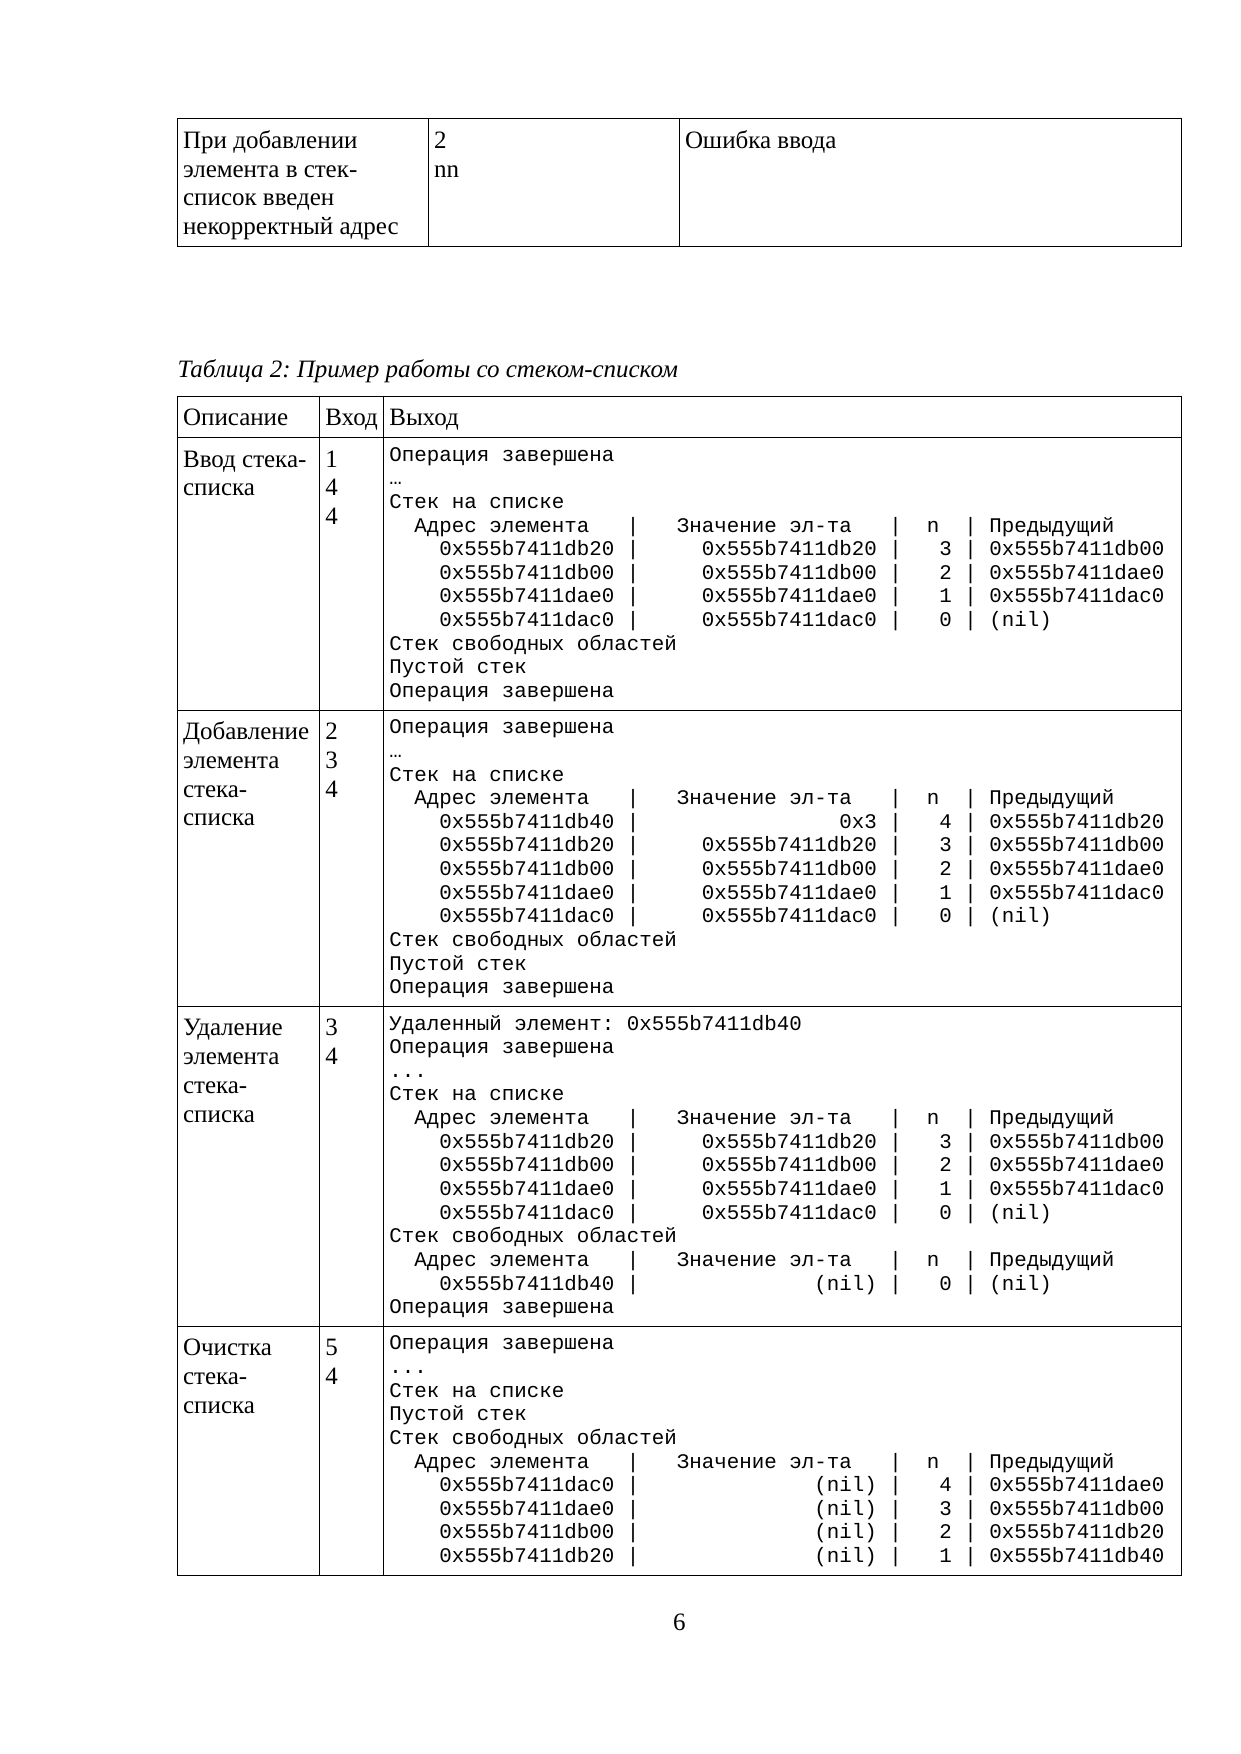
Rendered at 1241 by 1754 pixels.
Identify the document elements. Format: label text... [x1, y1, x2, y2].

text Таблица 2: Пример работы со стеком-списком [177, 354, 1181, 383]
table_cell 2 nn [429, 119, 679, 246]
table_cell При добавлении элемента в стек-список введен некорректный адрес [178, 119, 428, 246]
table_cell Очистка стека-списка [178, 1327, 319, 1574]
table_header Выход [384, 397, 1181, 437]
table_cell Ошибка ввода [680, 119, 1181, 246]
table_cell Удаленный элемент: 0x555b7411db40 Операция завершена ... Стек на списке Адрес элемента | Значение эл-та | n | Предыдущий 0x555b7411db20 | 0x555b7411db20 | 3 | 0x555b7411db00 0x555b7411db00 | 0x555b7411db00 | 2 | 0x555b7411dae0 0x555b7411dae0 | 0x555b7411dae0 | 1 | 0x555b7411dac0 0x555b7411dac0 | 0x555b7411dac0 | 0 | (nil) Стек свободных областей Адрес элемента | Значение эл-та | n | Предыдущий 0x555b7411db40 | (nil) | 0 | (nil) Операция завершена [384, 1007, 1181, 1326]
table_header Описание [178, 397, 319, 437]
table_cell 1 4 4 [320, 438, 383, 709]
table_header Вход [320, 397, 383, 437]
table_cell 5 4 [320, 1327, 383, 1574]
table_cell Удаление элемента стека-списка [178, 1007, 319, 1326]
table_cell Ввод стека-списка [178, 438, 319, 709]
table_cell 2 3 4 [320, 711, 383, 1006]
table_cell Операция завершена ... Стек на списке Пустой стек Стек свободных областей Адрес элемента | Значение эл-та | n | Предыдущий 0x555b7411dac0 | (nil) | 4 | 0x555b7411dae0 0x555b7411dae0 | (nil) | 3 | 0x555b7411db00 0x555b7411db00 | (nil) | 2 | 0x555b7411db20 0x555b7411db20 | (nil) | 1 | 0x555b7411db40 [384, 1327, 1181, 1574]
table_cell 3 4 [320, 1007, 383, 1326]
table_cell Операция завершена … Стек на списке Адрес элемента | Значение эл-та | n | Предыдущий 0x555b7411db20 | 0x555b7411db20 | 3 | 0x555b7411db00 0x555b7411db00 | 0x555b7411db00 | 2 | 0x555b7411dae0 0x555b7411dae0 | 0x555b7411dae0 | 1 | 0x555b7411dac0 0x555b7411dac0 | 0x555b7411dac0 | 0 | (nil) Стек свободных областей Пустой стек Операция завершена [384, 438, 1181, 709]
table_cell Операция завершена … Стек на списке Адрес элемента | Значение эл-та | n | Предыдущий 0x555b7411db40 | 0x3 | 4 | 0x555b7411db20 0x555b7411db20 | 0x555b7411db20 | 3 | 0x555b7411db00 0x555b7411db00 | 0x555b7411db00 | 2 | 0x555b7411dae0 0x555b7411dae0 | 0x555b7411dae0 | 1 | 0x555b7411dac0 0x555b7411dac0 | 0x555b7411dac0 | 0 | (nil) Стек свободных областей Пустой стек Операция завершена [384, 711, 1181, 1006]
table_cell Добавление элемента стека-списка [178, 711, 319, 1006]
